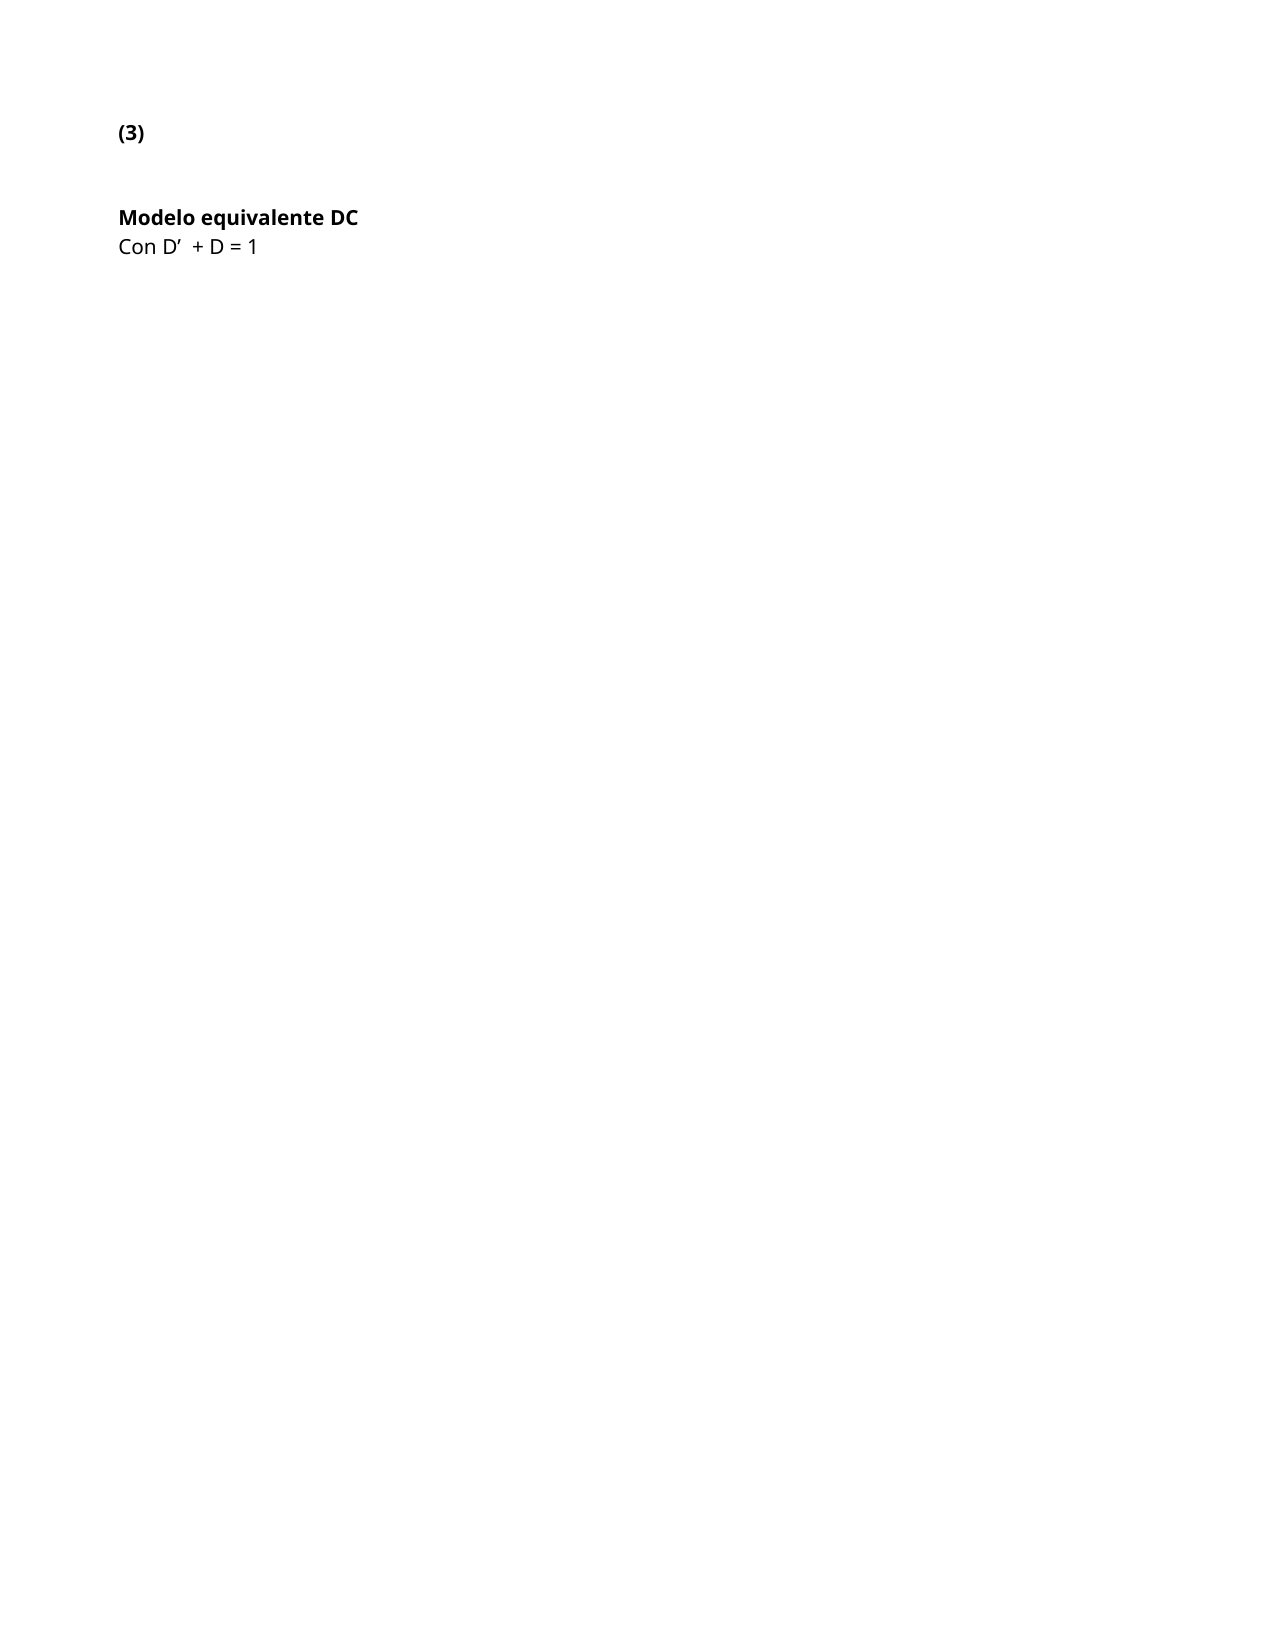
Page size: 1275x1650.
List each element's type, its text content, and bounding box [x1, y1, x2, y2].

text Modelo equivalente DC [118, 203, 1157, 232]
text Con D’ + D = 1 [118, 232, 1157, 260]
text (3) [118, 118, 1157, 147]
